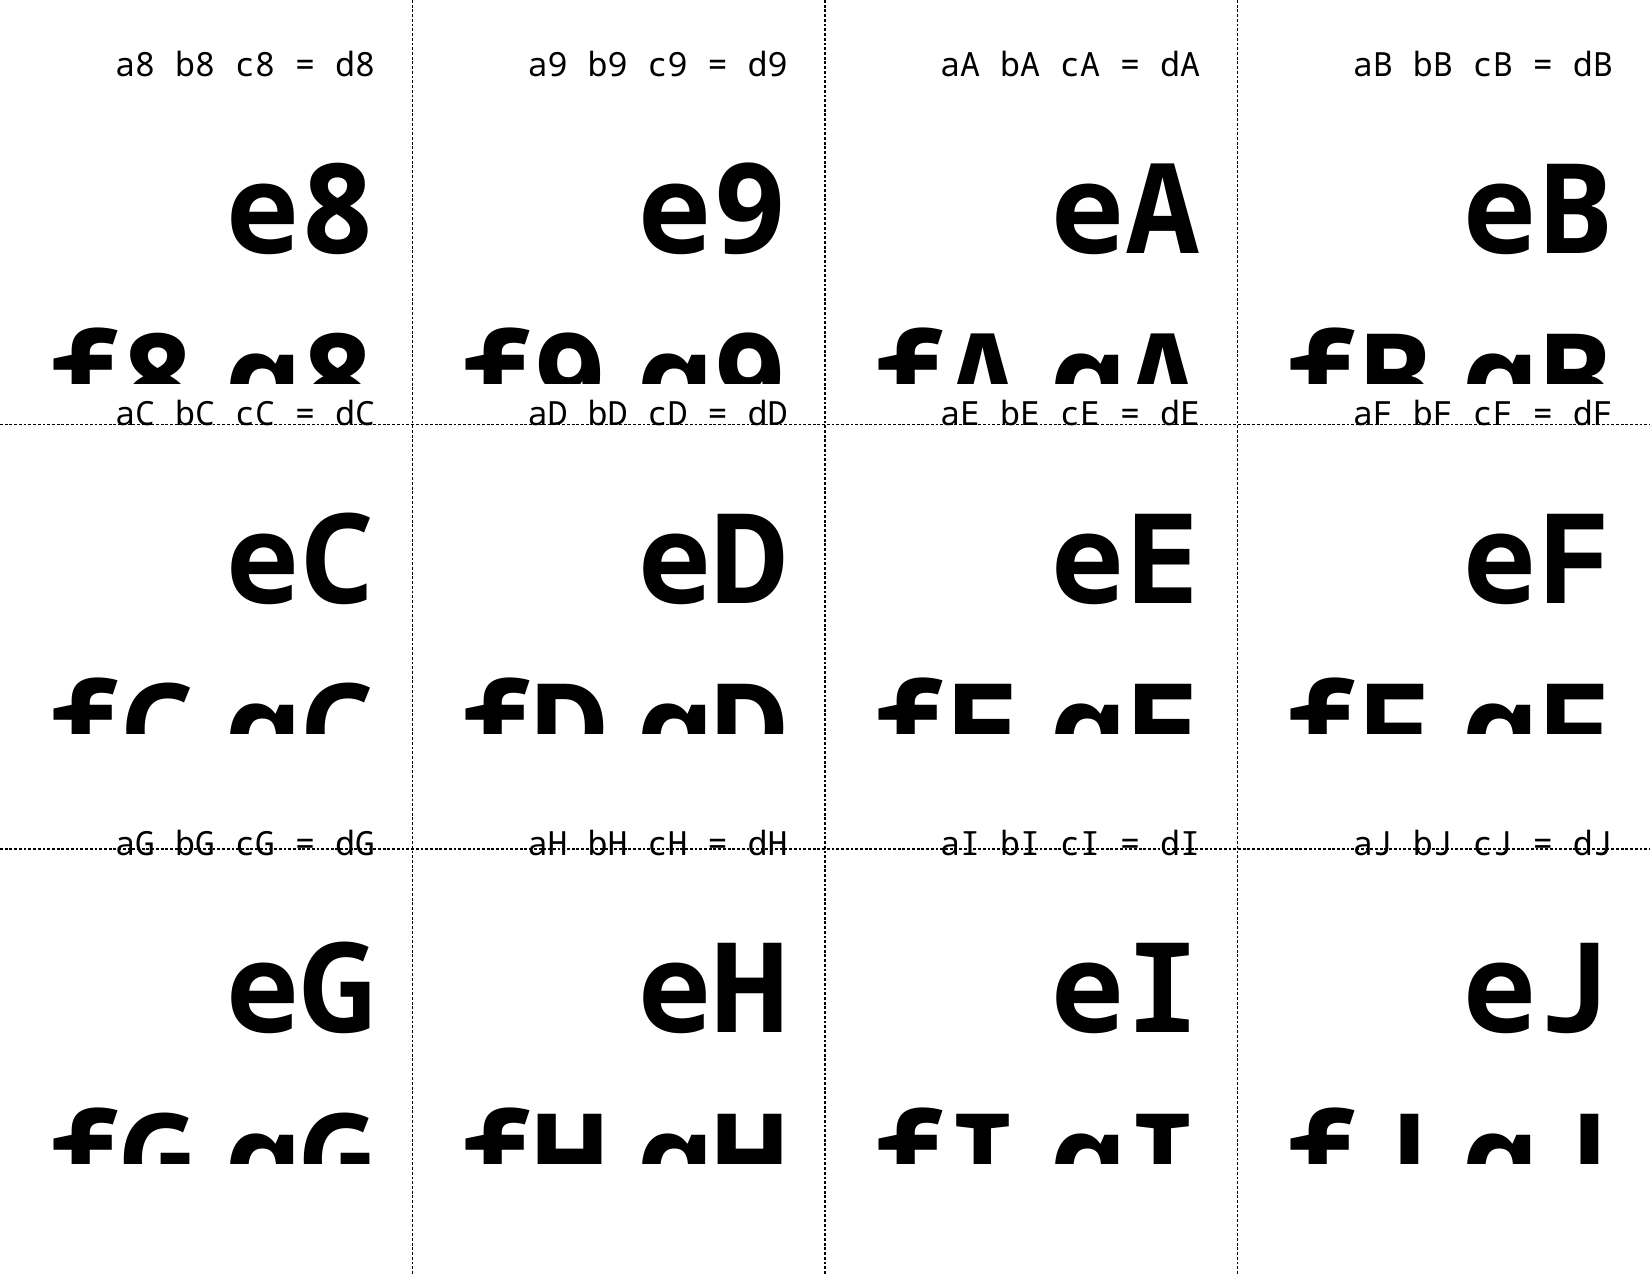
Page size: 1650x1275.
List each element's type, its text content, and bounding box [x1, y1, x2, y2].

table_cell [825, 817, 862, 1166]
table_cell [825, 38, 862, 387]
table_header aD bD cD = dD eD fD gD [450, 387, 787, 736]
table_cell [1238, 38, 1275, 387]
table_cell [375, 1166, 412, 1204]
table_cell [450, 1166, 787, 1204]
table_cell [1275, 777, 1612, 817]
table_cell [1238, 736, 1275, 777]
table_cell [1200, 777, 1237, 817]
table_cell [1200, 736, 1237, 777]
table_cell [1200, 38, 1237, 387]
table_cell aG bG cG = dG eG fG gG [38, 817, 375, 1166]
table_cell [788, 777, 825, 817]
table_cell [863, 1166, 1200, 1204]
table_cell [38, 736, 375, 777]
table_cell [38, 1166, 375, 1204]
table_header [413, 387, 450, 736]
table_cell [450, 777, 787, 817]
table_cell aA bA cA = dA eA fA gA [863, 38, 1200, 387]
table_cell a8 b8 c8 = d8 e8 f8 g8 [38, 38, 375, 387]
table_cell aH bH cH = dH eH fH gH [450, 817, 787, 1166]
table_cell [788, 1166, 825, 1204]
table_header [375, 387, 412, 736]
table_cell aB bB cB = dB eB fB gB [1275, 38, 1612, 387]
table_cell [1238, 777, 1275, 817]
table_header aF bF cF = dF eF fF gF [1275, 387, 1612, 736]
table_cell [413, 777, 450, 817]
table_header aC bC cC = dC eC fC gC [38, 387, 375, 736]
table_cell [413, 38, 450, 387]
table_cell [375, 736, 412, 777]
table_cell [1275, 1166, 1612, 1204]
table_header [1200, 387, 1237, 736]
table_header [825, 387, 862, 736]
table_cell aI bI cI = dI eI fI gI [863, 817, 1200, 1166]
table_cell [413, 736, 450, 777]
table_cell [788, 817, 825, 1166]
table_header aE bE cE = dE eE fE gE [863, 387, 1200, 736]
table_cell aJ bJ cJ = dJ eJ fJ gJ [1275, 817, 1612, 1166]
table_cell [375, 817, 412, 1166]
table_cell [413, 817, 450, 1166]
table_cell [1200, 817, 1237, 1166]
table_cell [1200, 1166, 1237, 1204]
table_cell [450, 736, 787, 777]
table_cell a9 b9 c9 = d9 e9 f9 g9 [450, 38, 787, 387]
table_cell [788, 38, 825, 387]
table_header [788, 387, 825, 736]
table_cell [413, 1166, 450, 1204]
table_cell [375, 38, 412, 387]
table_cell [863, 777, 1200, 817]
table_cell [825, 777, 862, 817]
table_cell [1275, 736, 1612, 777]
table_cell [825, 736, 862, 777]
table_cell [1238, 817, 1275, 1166]
table_cell [1238, 1166, 1275, 1204]
table_cell [375, 777, 412, 817]
table_header [1238, 387, 1275, 736]
table_cell [825, 1166, 862, 1204]
table_cell [788, 736, 825, 777]
table_cell [38, 777, 375, 817]
table_cell [863, 736, 1200, 777]
